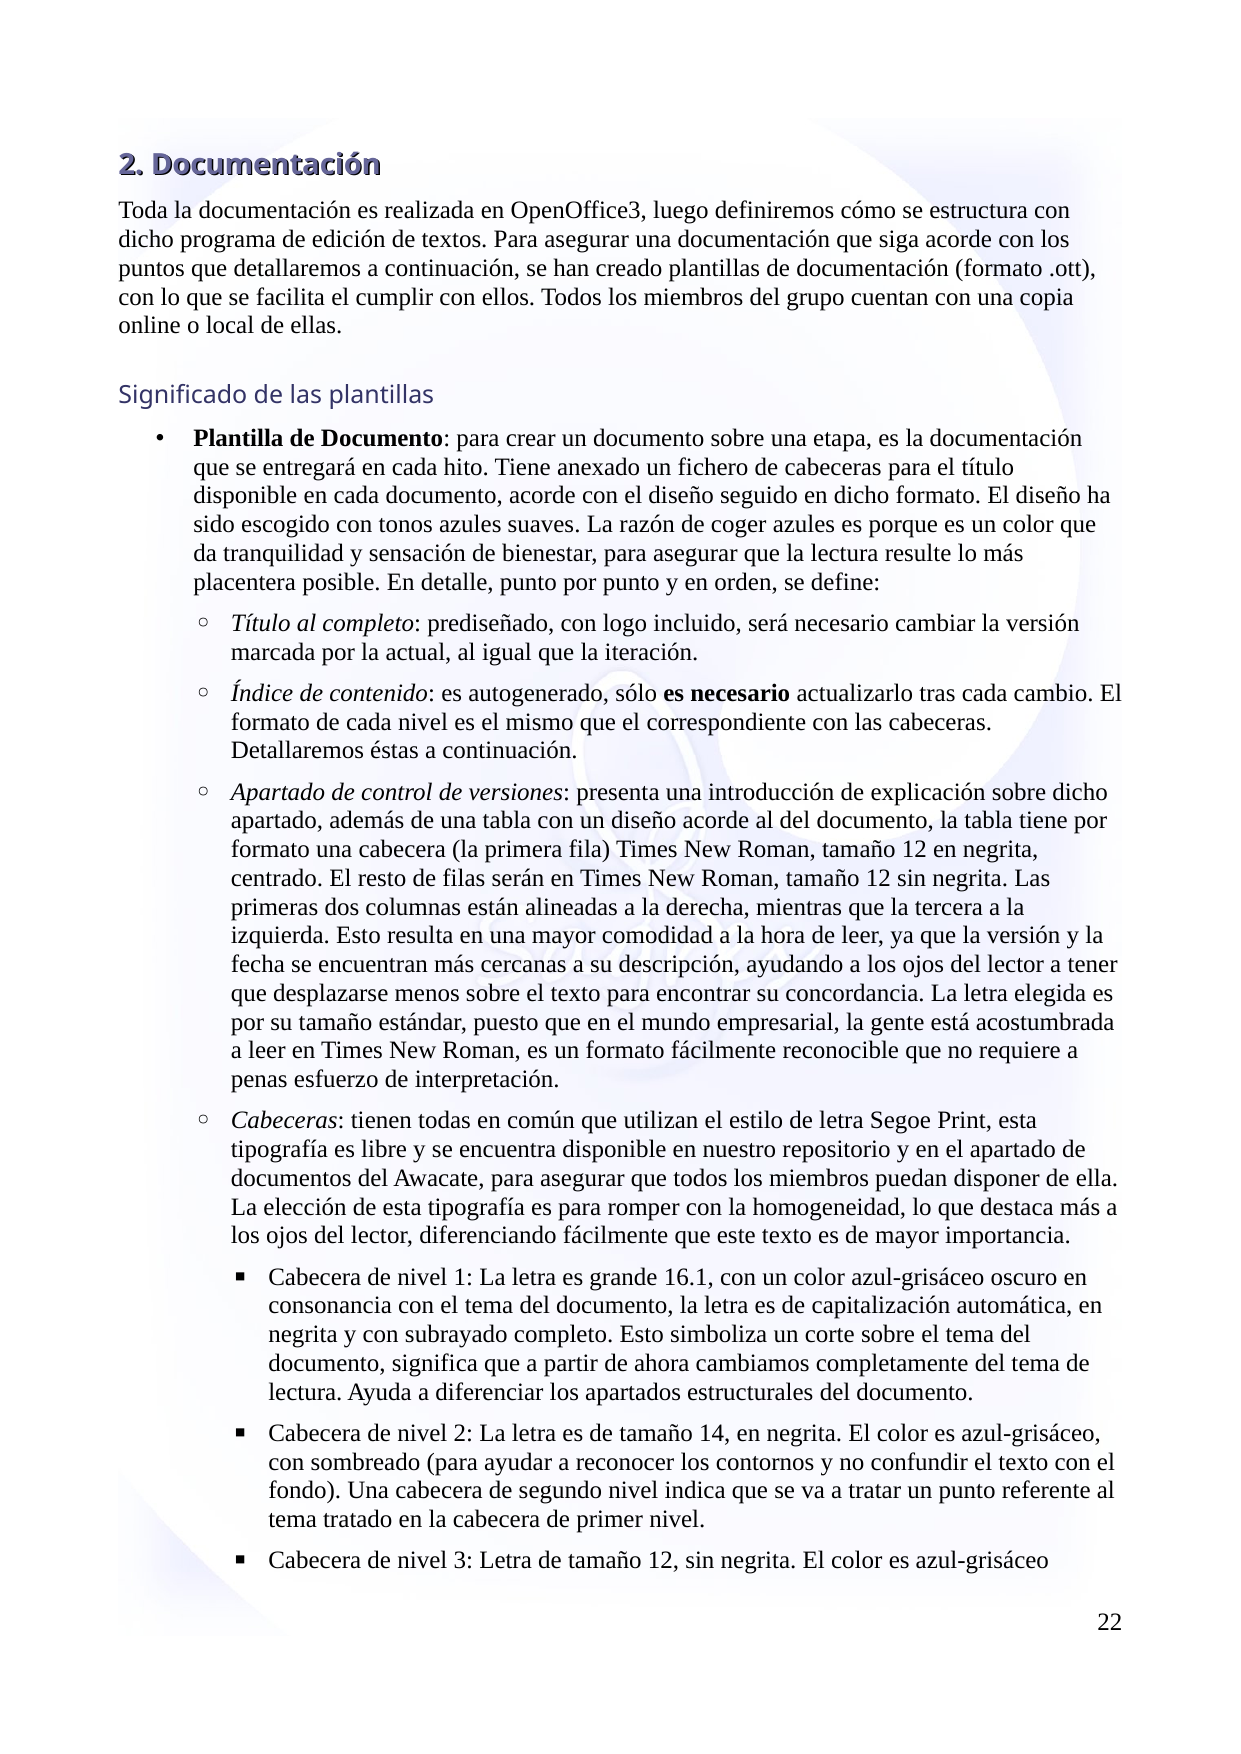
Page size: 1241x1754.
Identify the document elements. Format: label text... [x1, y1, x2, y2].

list Título al completo: prediseñado, con logo incluido, será necesario cambiar la versión marcada por la actual, al igual que la iteración. [193, 608, 1122, 666]
list Cabecera de nivel 2: La letra es de tamaño 14, en negrita. El color es azul-grisáceo, con sombreado (para ayudar a reconocer los contornos y no confundir el texto con el fondo). Una cabecera de segundo nivel indica que se va a tratar un punto referente al tema tratado en la cabecera de primer nivel. [231, 1418, 1122, 1533]
list Cabeceras: tienen todas en común que utilizan el estilo de letra Segoe Print, esta tipografía es libre y se encuentra disponible en nuestro repositorio y en el apartado de documentos del Awacate, para asegurar que todos los miembros puedan disponer de ella. La elección de esta tipografía es para romper con la homogeneidad, lo que destaca más a los ojos del lector, diferenciando fácilmente que este texto es de mayor importancia. [193, 1106, 1122, 1249]
subtitle 2. Documentación [118, 143, 1122, 183]
list Plantilla de Documento: para crear un documento sobre una etapa, es la documentación que se entregará en cada hito. Tiene anexado un fichero de cabeceras para el título disponible en cada documento, acorde con el diseño seguido en dicho formato. El diseño ha sido escogido con tonos azules suaves. La razón de coger azules es porque es un color que da tranquilidad y sensación de bienestar, para asegurar que la lectura resulte lo más placentera posible. En detalle, punto por punto y en orden, se define: [156, 423, 1122, 596]
list Apartado de control de versiones: presenta una introducción de explicación sobre dicho apartado, además de una tabla con un diseño acorde al del documento, la tabla tiene por formato una cabecera (la primera fila) Times New Roman, tamaño 12 en negrita, centrado. El resto de filas serán en Times New Roman, tamaño 12 sin negrita. Las primeras dos columnas están alineadas a la derecha, mientras que la tercera a la izquierda. Esto resulta en una mayor comodidad a la hora de leer, ya que la versión y la fecha se encuentran más cercanas a su descripción, ayudando a los ojos del lector a tener que desplazarse menos sobre el texto para encontrar su concordancia. La letra elegida es por su tamaño estándar, puesto que en el mundo empresarial, la gente está acostumbrada a leer en Times New Roman, es un formato fácilmente reconocible que no requiere a penas esfuerzo de interpretación. [193, 777, 1122, 1093]
text Toda la documentación es realizada en OpenOffice3, luego definiremos cómo se estructura con dicho programa de edición de textos. Para asegurar una documentación que siga acorde con los puntos que detallaremos a continuación, se han creado plantillas de documentación (formato .ott), con lo que se facilita el cumplir con ellos. Todos los miembros del grupo cuentan con una copia online o local de ellas. [118, 195, 1122, 339]
picture [118, 118, 1122, 143]
list Cabecera de nivel 1: La letra es grande 16.1, con un color azul-grisáceo oscuro en consonancia con el tema del documento, la letra es de capitalización automática, en negrita y con subrayado completo. Esto simboliza un corte sobre el tema del documento, significa que a partir de ahora cambiamos completamente del tema de lectura. Ayuda a diferenciar los apartados estructurales del documento. [231, 1262, 1122, 1406]
picture [118, 183, 1122, 195]
list Cabecera de nivel 3: Letra de tamaño 12, sin negrita. El color es azul-grisáceo [231, 1546, 1122, 1574]
list Índice de contenido: es autogenerado, sólo es necesario actualizarlo tras cada cambio. El formato de cada nivel es el mismo que el correspondiente con las cabeceras. Detallaremos éstas a continuación. [193, 678, 1122, 764]
picture [118, 339, 1122, 377]
subtitle Significado de las plantillas [118, 377, 1122, 411]
picture [118, 411, 1122, 1636]
